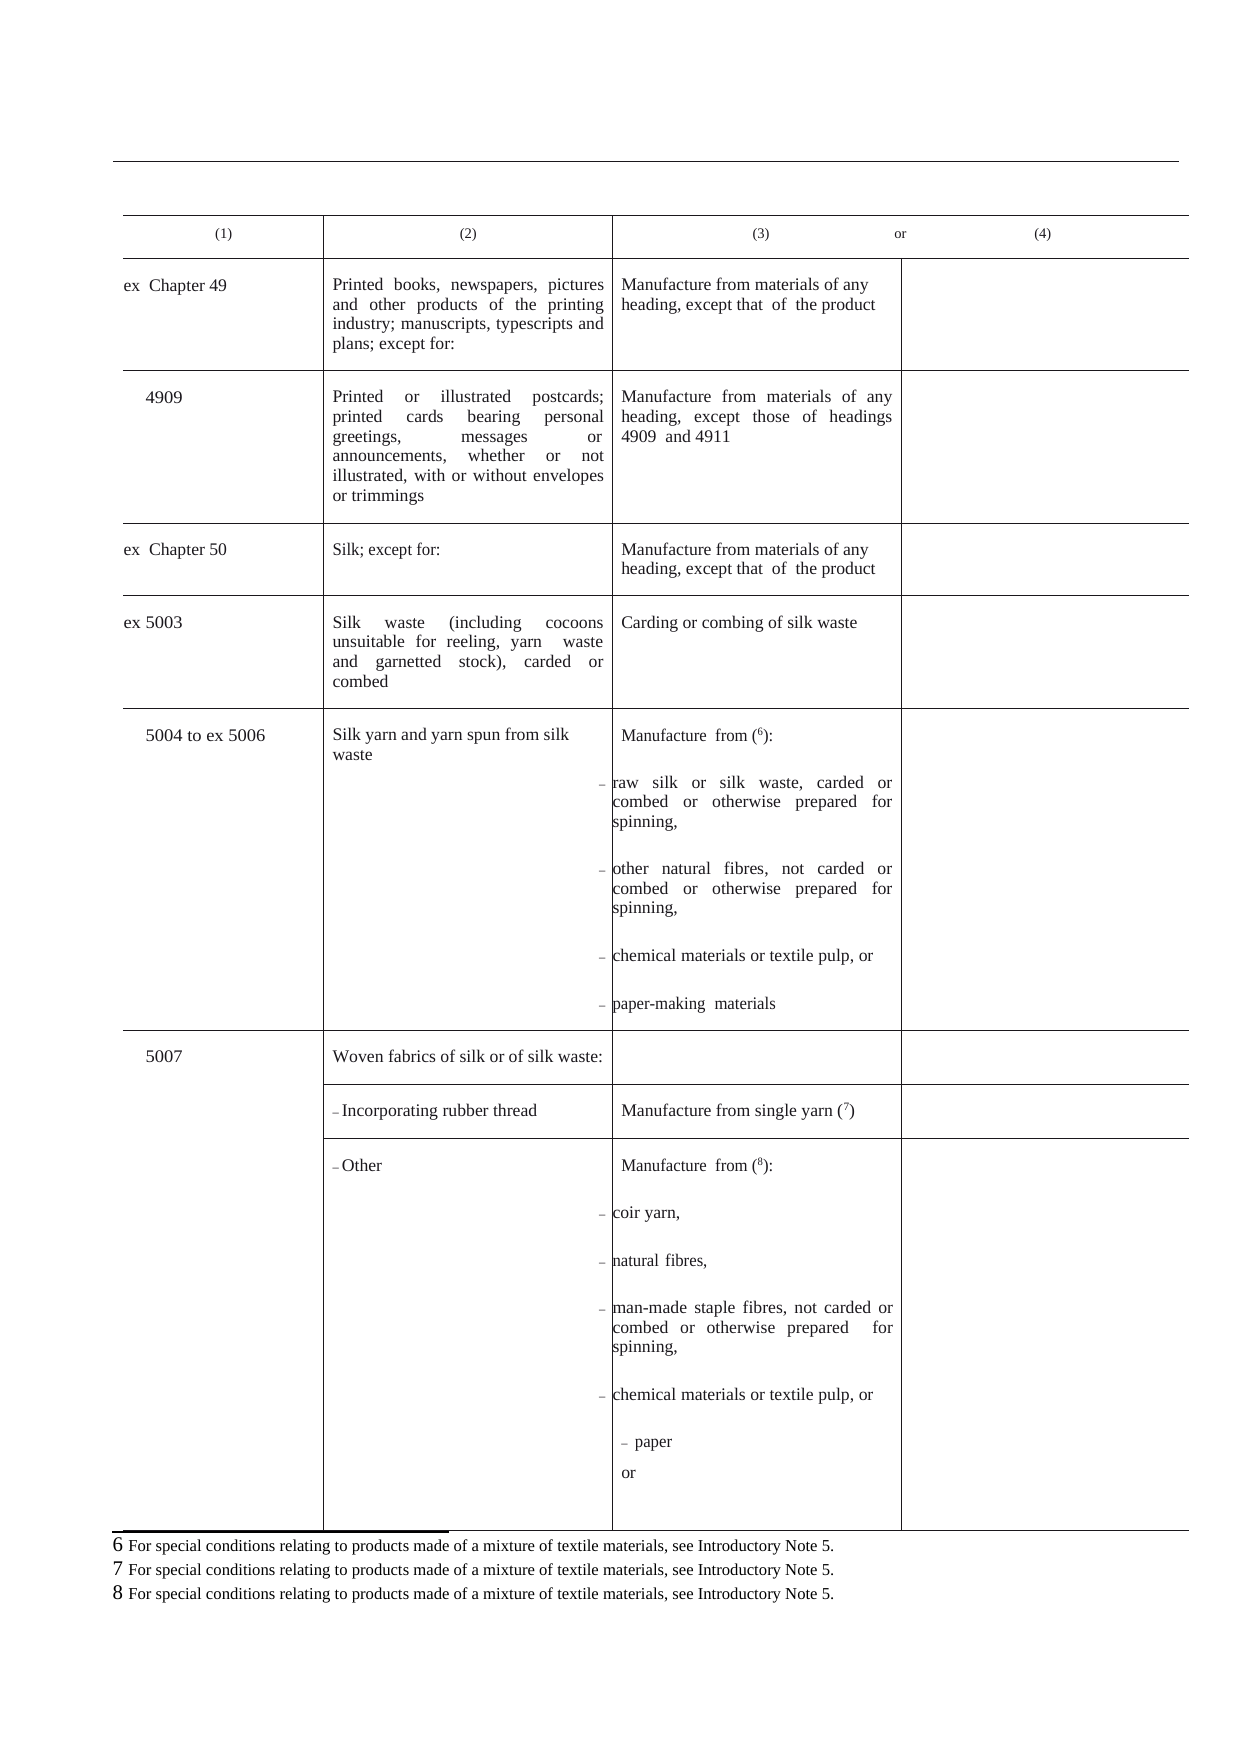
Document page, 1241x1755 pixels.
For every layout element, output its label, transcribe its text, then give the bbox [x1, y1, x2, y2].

table_cell Silk; except for: [324, 524, 612, 595]
table_cell ex Chapter 50 [123, 524, 323, 595]
table_cell Printed books, newspapers, pictures and other products of the printing industry; manuscripts, typescripts and plans; except for: [324, 259, 612, 370]
table_cell Manufacture from (): coir yarn, natural fibres, man-made staple fibres, not carded or combed or otherwise prepared for spinning, chemical materials or textile pulp, or paper or Printing accompanied by at least two preparatory or finishing operations (such as scouring, bleaching, merce­ rising, heat setting, raising, calen­ dering, shrink resistance processing, permanent finishing, decatising, impregnating, mending and burling), provided that the value of the unprinted fabric used does not exceed 47,5 % of the ex-works price of the product [613, 1139, 901, 1530]
table_cell Carding or combing of silk waste [613, 596, 901, 708]
table_cell [902, 524, 1189, 595]
table_cell Silk waste (including cocoons unsuitable for reeling, yarn waste and garnetted stock), carded or combed [324, 596, 612, 708]
table_cell ex Chapter 49 [123, 259, 323, 370]
table_cell Silk yarn and yarn spun from silk waste [324, 709, 612, 1029]
table_cell 5007 [123, 1031, 323, 1530]
table_header (2) [324, 216, 612, 258]
table_cell [613, 1031, 901, 1084]
table_header (3) or (4) [613, 216, 1189, 258]
table_cell [902, 1031, 1189, 1084]
table_cell [902, 709, 1189, 1029]
table_cell [902, 1085, 1189, 1138]
table_cell 4909 [123, 371, 323, 522]
table_cell Manufacture from materials of any heading, except that of the product [613, 524, 901, 595]
table_cell [902, 259, 1189, 370]
table_cell Printed or illustrated postcards; printed cards bearing personal greetings, messages or announcements, whether or not illustrated, with or without envelopes or trimmings [324, 371, 612, 522]
table_cell Manufacture from single yarn () [613, 1085, 901, 1138]
table_cell – Other [324, 1139, 612, 1530]
table_cell – Incorporating rubber thread [324, 1085, 612, 1138]
table_cell Woven fabrics of silk or of silk waste: [324, 1031, 612, 1084]
table_cell [902, 1139, 1189, 1530]
table_cell Manufacture from materials of any heading, except that of the product [613, 259, 901, 370]
table_cell ex 5003 [123, 596, 323, 708]
table_cell [902, 371, 1189, 522]
table_cell 5004 to ex 5006 [123, 709, 323, 1029]
table_cell [902, 596, 1189, 708]
table_cell Manufacture from materials of any heading, except those of headings 4909 and 4911 [613, 371, 901, 522]
table_header (1) [123, 216, 323, 258]
table_cell Manufacture from (): raw silk or silk waste, carded or combed or otherwise prepared for spinning, other natural fibres, not carded or combed or otherwise prepared for spinning, chemical materials or textile pulp, or paper-making materials [613, 709, 901, 1029]
